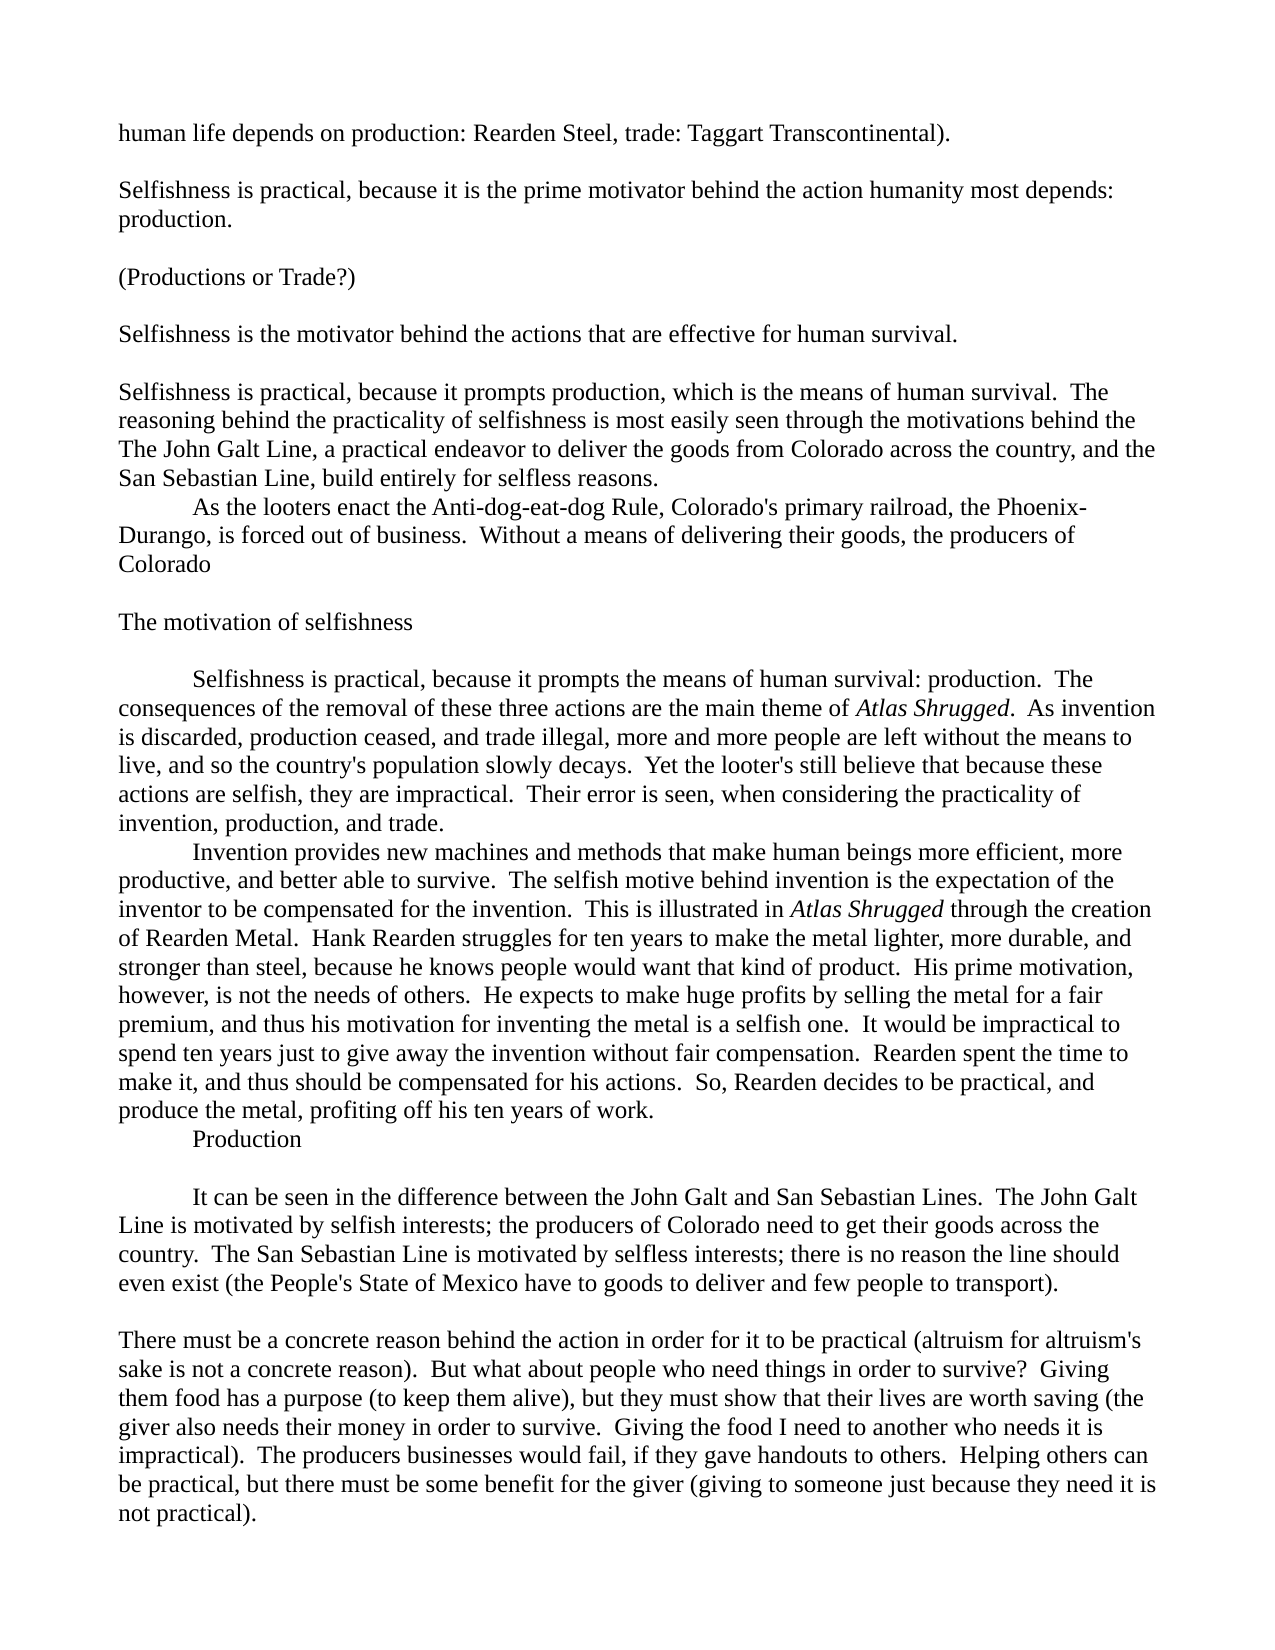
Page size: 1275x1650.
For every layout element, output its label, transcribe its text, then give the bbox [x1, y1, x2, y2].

text Invention provides new machines and methods that make human beings more efficient, more productive, and better able to survive. The selfish motive behind invention is the expectation of the inventor to be compensated for the invention. This is illustrated in Atlas Shrugged through the creation of Rearden Metal. Hank Rearden struggles for ten years to make the metal lighter, more durable, and stronger than steel, because he knows people would want that kind of product. His prime motivation, however, is not the needs of others. He expects to make huge profits by selling the metal for a fair premium, and thus his motivation for inventing the metal is a selfish one. It would be impractical to spend ten years just to give away the invention without fair compensation. Rearden spent the time to make it, and thus should be compensated for his actions. So, Rearden decides to be practical, and produce the metal, profiting off his ten years of work. [118, 837, 1157, 1124]
text It can be seen in the difference between the John Galt and San Sebastian Lines. The John Galt Line is motivated by selfish interests; the producers of Colorado need to get their goods across the country. The San Sebastian Line is motivated by selfless interests; there is no reason the line should even exist (the People's State of Mexico have to goods to deliver and few people to transport). [118, 1182, 1157, 1297]
text Selfishness is the motivator behind the actions that are effective for human survival. [118, 319, 1157, 348]
text There must be a concrete reason behind the action in order for it to be practical (altruism for altruism's sake is not a concrete reason). But what about people who need things in order to survive? Giving them food has a purpose (to keep them alive), but they must show that their lives are worth saving (the giver also needs their money in order to survive. Giving the food I need to another who needs it is impractical). The producers businesses would fail, if they gave handouts to others. Helping others can be practical, but there must be some benefit for the giver (giving to someone just because they need it is not practical). [118, 1326, 1157, 1527]
text Production [118, 1124, 1157, 1153]
text (Productions or Trade?) [118, 262, 1157, 291]
text The motivation of selfishness [118, 607, 1157, 636]
text human life depends on production: Rearden Steel, trade: Taggart Transcontinental). [118, 118, 1157, 147]
text Selfishness is practical, because it is the prime motivator behind the action humanity most depends: production. [118, 176, 1157, 233]
text As the looters enact the Anti-dog-eat-dog Rule, Colorado's primary railroad, the Phoenix-Durango, is forced out of business. Without a means of delivering their goods, the producers of Colorado [118, 492, 1157, 578]
text Selfishness is practical, because it prompts production, which is the means of human survival. The reasoning behind the practicality of selfishness is most easily seen through the motivations behind the The John Galt Line, a practical endeavor to deliver the goods from Colorado across the country, and the San Sebastian Line, build entirely for selfless reasons. [118, 377, 1157, 492]
text Selfishness is practical, because it prompts the means of human survival: production. The consequences of the removal of these three actions are the main theme of Atlas Shrugged. As invention is discarded, production ceased, and trade illegal, more and more people are left without the means to live, and so the country's population slowly decays. Yet the looter's still believe that because these actions are selfish, they are impractical. Their error is seen, when considering the practicality of invention, production, and trade. [118, 664, 1157, 837]
